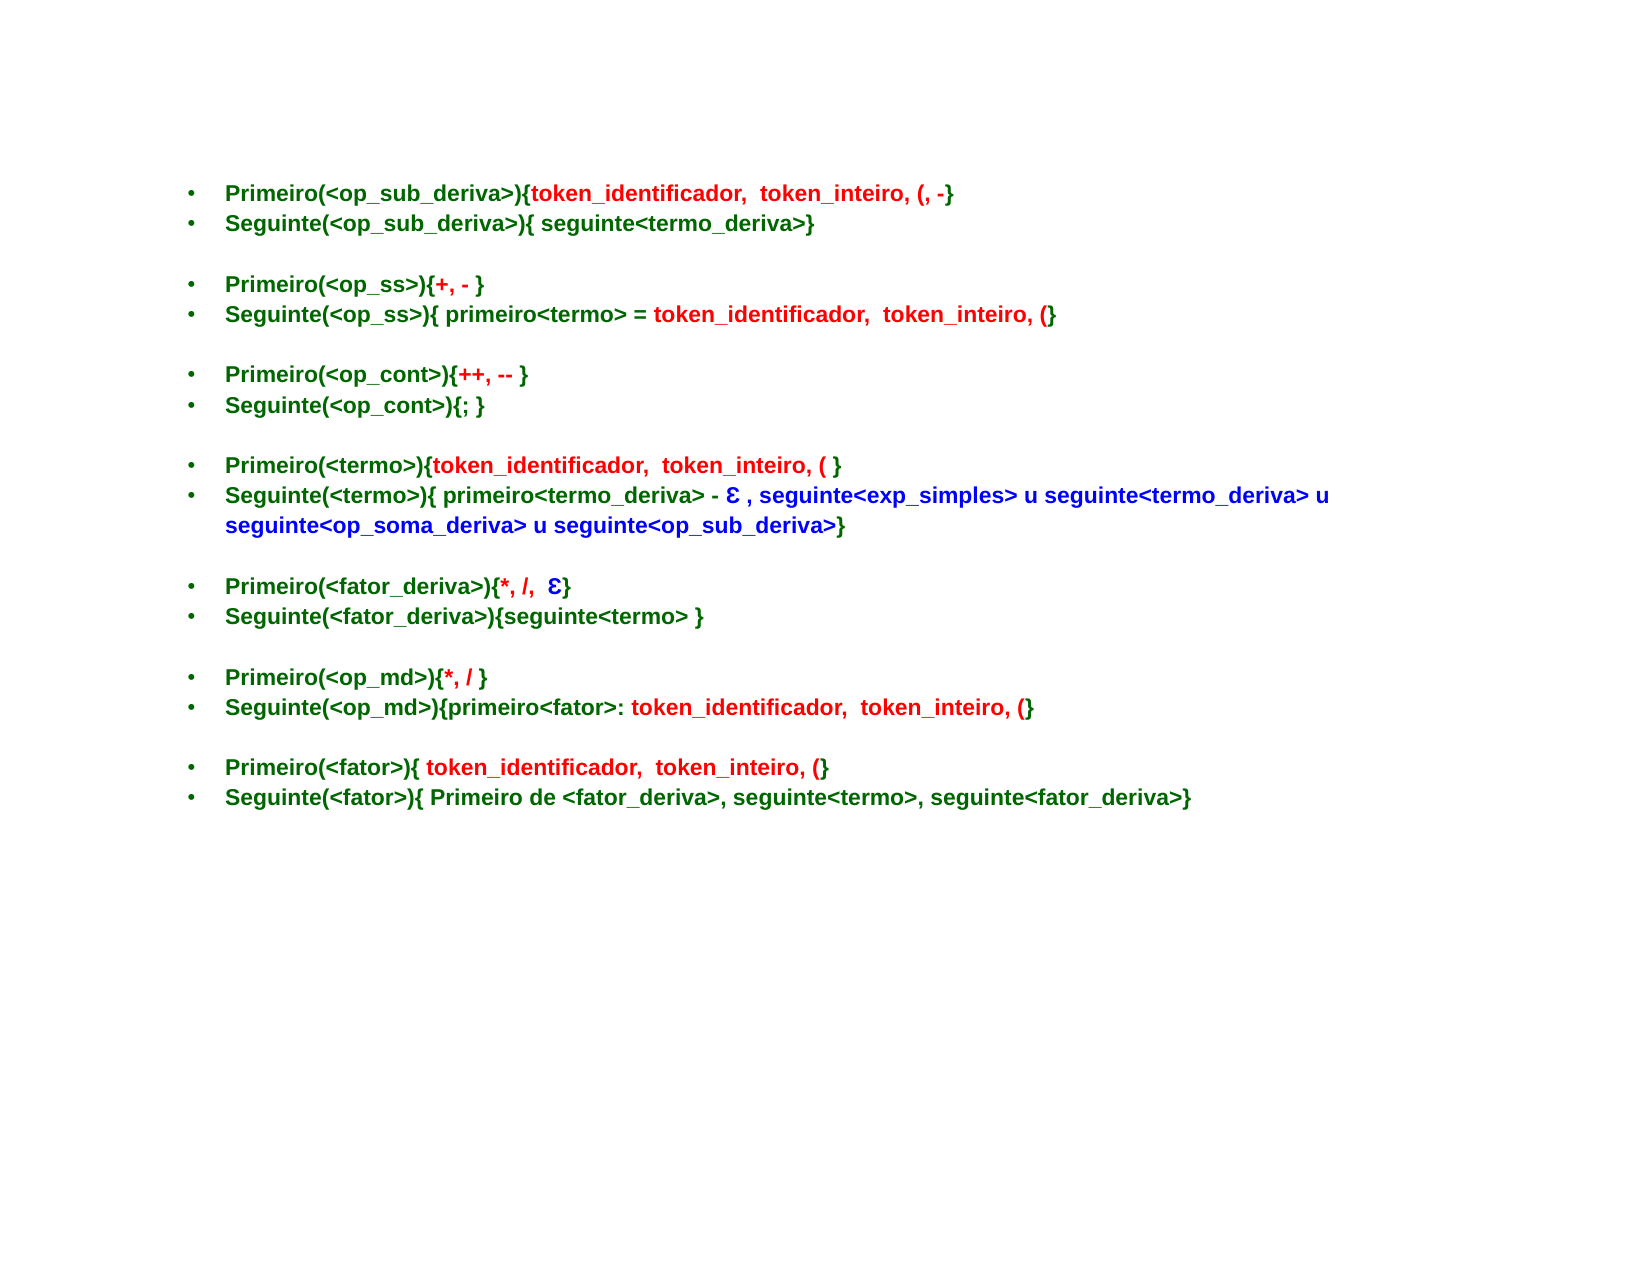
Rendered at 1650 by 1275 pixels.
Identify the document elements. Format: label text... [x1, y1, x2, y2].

list Primeiro(<fator>){ token_identificador, token_inteiro, (} [187, 754, 1500, 781]
list Primeiro(<op_cont>){++, -- } [187, 361, 1500, 388]
list Primeiro(<op_md>){*, / } [187, 663, 1500, 690]
list Seguinte(<fator>){ Primeiro de <fator_deriva>, seguinte<termo>, seguinte<fator_deriva>} [187, 784, 1500, 811]
list Seguinte(<termo>){ primeiro<termo_deriva> - Ɛ , seguinte<exp_simples> u seguinte<termo_deriva> u seguinte<op_soma_deriva> u seguinte<op_sub_deriva>} [187, 482, 1500, 539]
list Primeiro(<termo>){token_identificador, token_inteiro, ( } [187, 452, 1500, 478]
list Seguinte(<fator_deriva>){seguinte<termo> } [187, 603, 1500, 629]
list Primeiro(<op_sub_deriva>){token_identificador, token_inteiro, (, -} [187, 180, 1500, 207]
list Seguinte(<op_ss>){ primeiro<termo> = token_identificador, token_inteiro, (} [187, 301, 1500, 327]
list Primeiro(<fator_deriva>){*, /, Ɛ} [187, 573, 1500, 599]
list Seguinte(<op_sub_deriva>){ seguinte<termo_deriva>} [187, 210, 1500, 237]
list Primeiro(<op_ss>){+, - } [187, 271, 1500, 297]
list Seguinte(<op_cont>){; } [187, 392, 1500, 418]
list Seguinte(<op_md>){primeiro<fator>: token_identificador, token_inteiro, (} [187, 694, 1500, 720]
